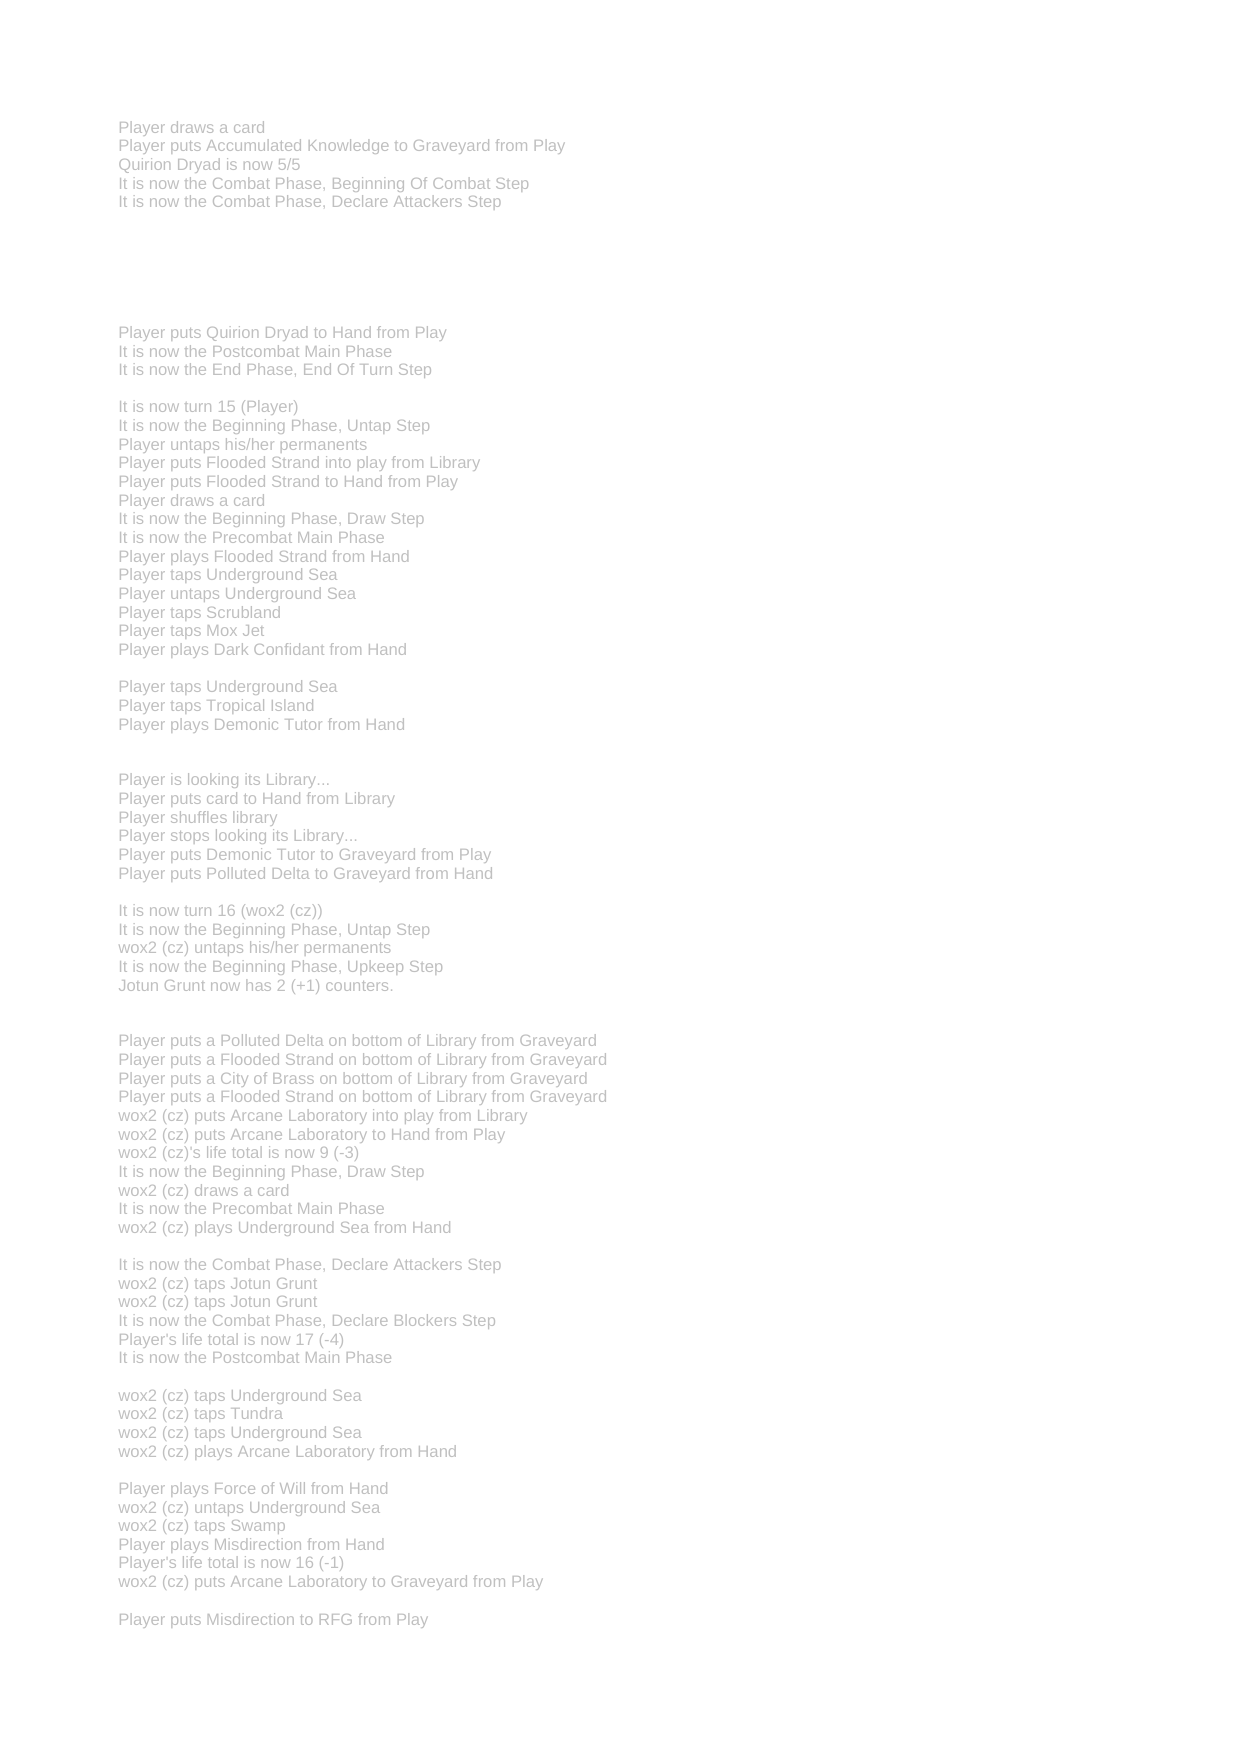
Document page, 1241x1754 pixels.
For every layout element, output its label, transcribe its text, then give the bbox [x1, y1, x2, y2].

text It is now the Beginning Phase, Untap Step [118, 920, 1122, 938]
text wox2 (cz) taps Underground Sea [118, 1386, 1122, 1405]
text Player puts Flooded Strand into play from Library [118, 454, 1122, 472]
text It is now the Postcombat Main Phase [118, 1349, 1122, 1367]
text <wox2 (cz)> Thinking [118, 994, 1122, 1013]
text It is now the Precombat Main Phase [118, 528, 1122, 547]
text <wox2 (cz)> Ok [118, 659, 1122, 677]
text <Player> and i stack damage [118, 267, 1122, 286]
text Player puts a Polluted Delta on bottom of Library from Graveyard [118, 1032, 1122, 1050]
text <wox2 (cz)> Ok [118, 1591, 1122, 1610]
text wox2 (cz) taps Underground Sea [118, 1423, 1122, 1442]
text wox2 (cz) taps Jotun Grunt [118, 1274, 1122, 1293]
text Player taps Underground Sea [118, 566, 1122, 584]
text wox2 (cz) taps Tundra [118, 1405, 1122, 1423]
text It is now the Beginning Phase, Upkeep Step [118, 957, 1122, 976]
text It is now the End Phase, End Of Turn Step [118, 361, 1122, 379]
text Player taps Tropical Island [118, 696, 1122, 715]
text Player puts card to Hand from Library [118, 789, 1122, 808]
text wox2 (cz) puts Arcane Laboratory to Hand from Play [118, 1125, 1122, 1144]
text Player puts Flooded Strand to Hand from Play [118, 472, 1122, 491]
text Player plays Misdirection from Hand [118, 1535, 1122, 1554]
text wox2 (cz) untaps Underground Sea [118, 1498, 1122, 1517]
text <wox2 (cz)> no [118, 286, 1122, 304]
text It is now turn 16 (wox2 (cz)) [118, 901, 1122, 920]
text Player stops looking its Library... [118, 827, 1122, 845]
text <wox2 (cz)> Thinking [118, 733, 1122, 752]
text <wox2 (cz)> Ok? [118, 249, 1122, 267]
text It is now the Combat Phase, Beginning Of Combat Step [118, 174, 1122, 193]
text <wox2 (cz)> Thinking [118, 1237, 1122, 1256]
text Player is looking its Library... [118, 771, 1122, 789]
text Player taps Underground Sea [118, 677, 1122, 696]
text It is now the Combat Phase, Declare Attackers Step [118, 193, 1122, 211]
text wox2 (cz) taps Jotun Grunt [118, 1293, 1122, 1311]
text <wox2 (cz)> your lands to library [118, 1013, 1122, 1032]
text Player draws a card [118, 491, 1122, 510]
text Player puts Demonic Tutor to Graveyard from Play [118, 845, 1122, 864]
text Player plays Force of Will from Hand [118, 1479, 1122, 1498]
text It is now turn 15 (Player) [118, 398, 1122, 416]
text wox2 (cz) draws a card [118, 1181, 1122, 1199]
text It is now the Beginning Phase, Untap Step [118, 416, 1122, 435]
text Player puts Misdirection to RFG from Play [118, 1610, 1122, 1628]
text <wox2 (cz)> Wait! [118, 211, 1122, 230]
text wox2 (cz) plays Arcane Laboratory from Hand [118, 1442, 1122, 1461]
text It is now the Postcombat Main Phase [118, 342, 1122, 361]
text It is now the Precombat Main Phase [118, 1199, 1122, 1218]
text Player's life total is now 16 (-1) [118, 1554, 1122, 1572]
text <wox2 (cz)> you can´t [118, 304, 1122, 323]
text Player untaps his/her permanents [118, 435, 1122, 454]
text It is now the Combat Phase, Declare Attackers Step [118, 1256, 1122, 1274]
text wox2 (cz) puts Arcane Laboratory into play from Library [118, 1106, 1122, 1125]
text Player plays Flooded Strand from Hand [118, 547, 1122, 566]
text It is now the Combat Phase, Declare Blockers Step [118, 1311, 1122, 1330]
text Player puts a City of Brass on bottom of Library from Graveyard [118, 1069, 1122, 1088]
text Player draws a card [118, 118, 1122, 137]
text wox2 (cz) plays Underground Sea from Hand [118, 1218, 1122, 1237]
text Jotun Grunt now has 2 (+1) counters. [118, 976, 1122, 994]
text wox2 (cz) puts Arcane Laboratory to Graveyard from Play [118, 1572, 1122, 1591]
text Player puts a Flooded Strand on bottom of Library from Graveyard [118, 1050, 1122, 1069]
text Quirion Dryad is now 5/5 [118, 155, 1122, 174]
text wox2 (cz)'s life total is now 9 (-3) [118, 1144, 1122, 1162]
text <wox2 (cz)> I return Dryad [118, 230, 1122, 249]
text Player puts a Flooded Strand on bottom of Library from Graveyard [118, 1088, 1122, 1106]
text wox2 (cz) taps Swamp [118, 1517, 1122, 1535]
text It is now the Beginning Phase, Draw Step [118, 1162, 1122, 1181]
text Player plays Dark Confidant from Hand [118, 640, 1122, 659]
text Player plays Demonic Tutor from Hand [118, 715, 1122, 733]
text wox2 (cz) untaps his/her permanents [118, 938, 1122, 957]
text Player puts Quirion Dryad to Hand from Play [118, 323, 1122, 342]
text <wox2 (cz)> End my turn [118, 379, 1122, 398]
text Player puts Polluted Delta to Graveyard from Hand [118, 864, 1122, 883]
text Player taps Scrubland [118, 603, 1122, 622]
text Player shuffles library [118, 808, 1122, 827]
text <wox2 (cz)> Thinking [118, 1367, 1122, 1386]
text <wox2 (cz)> Ok [118, 752, 1122, 771]
text Player's life total is now 17 (-4) [118, 1330, 1122, 1349]
text <wox2 (cz)> Ok? [118, 1461, 1122, 1479]
text It is now the Beginning Phase, Draw Step [118, 510, 1122, 528]
text Player untaps Underground Sea [118, 584, 1122, 603]
text <Player> End my turn [118, 883, 1122, 901]
text Player puts Accumulated Knowledge to Graveyard from Play [118, 137, 1122, 155]
text Player taps Mox Jet [118, 622, 1122, 640]
